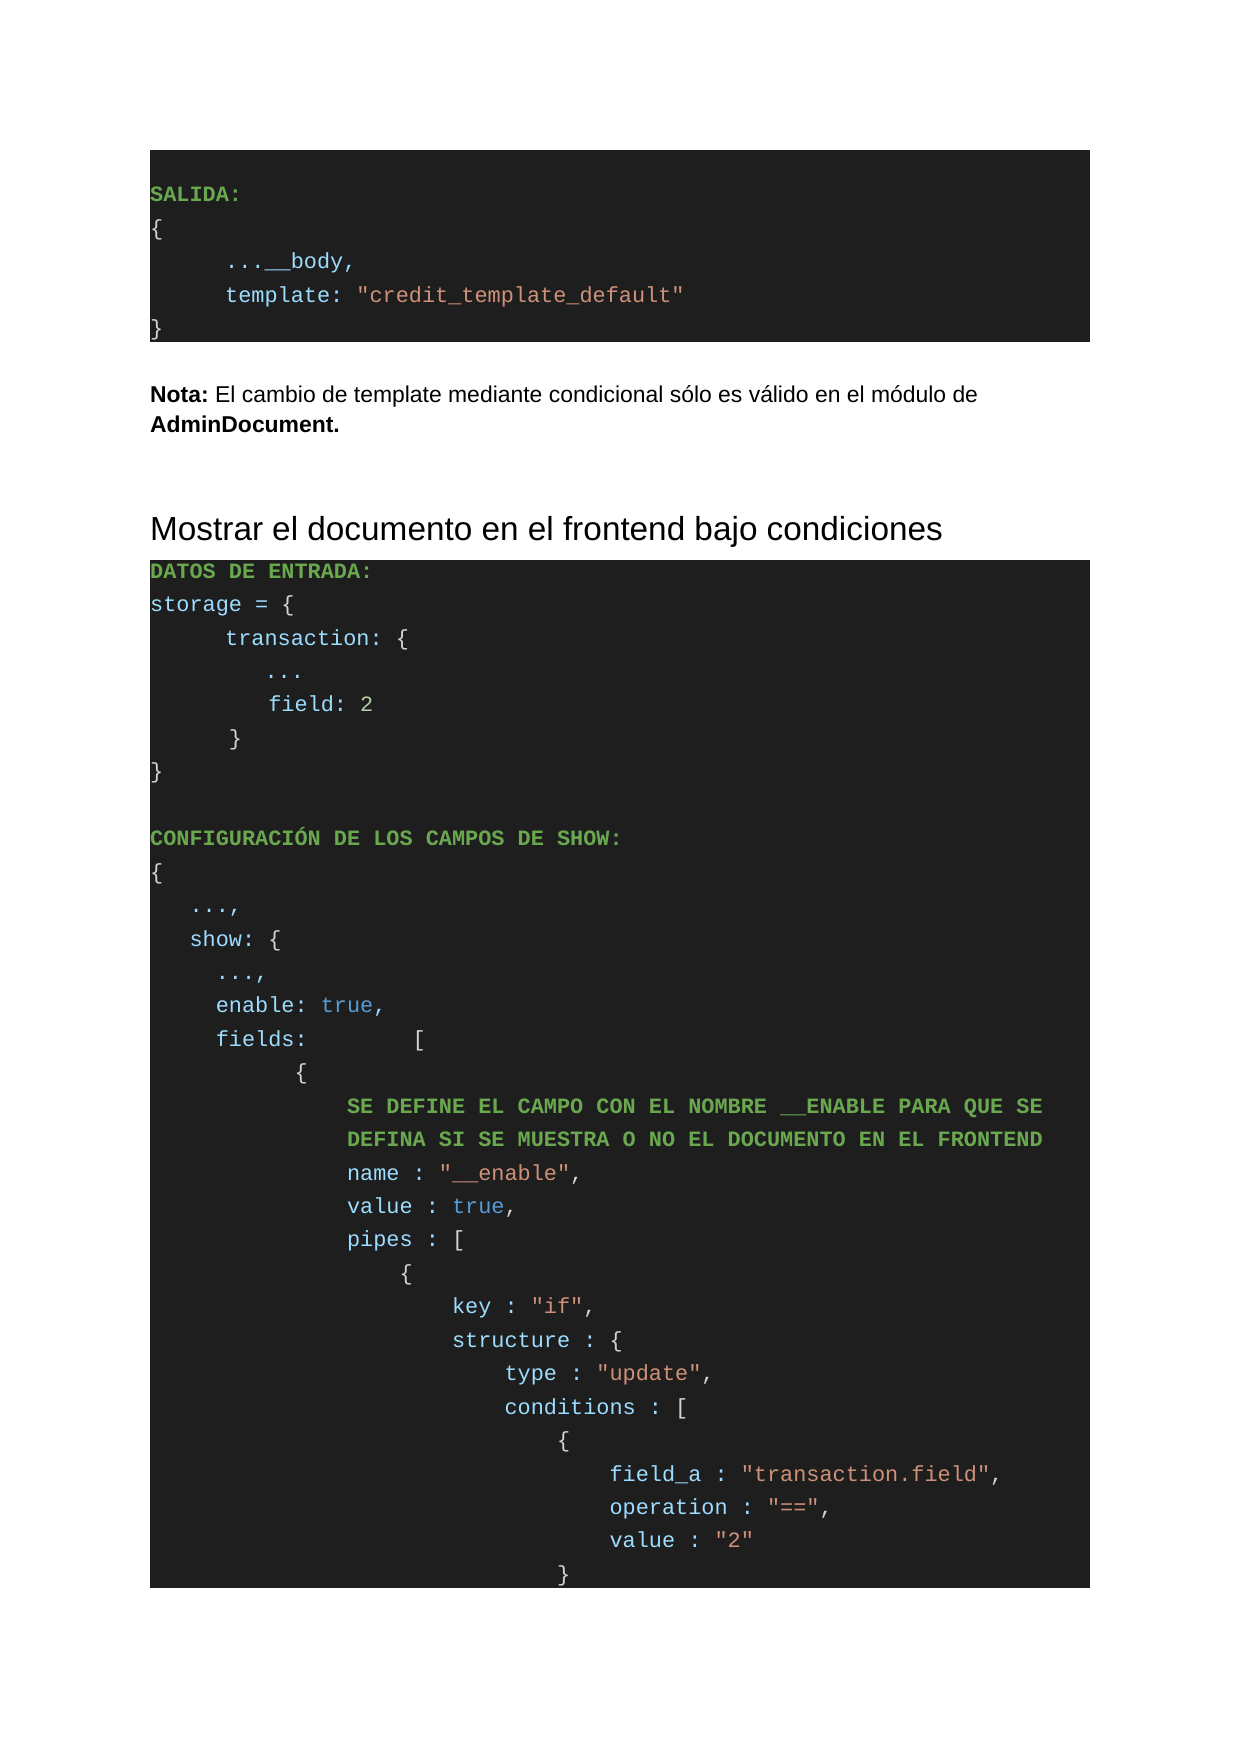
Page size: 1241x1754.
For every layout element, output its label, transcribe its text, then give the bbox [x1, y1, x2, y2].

text } [150, 317, 1090, 342]
text fields: [ [150, 1028, 1090, 1053]
text field: 2 [150, 694, 1090, 718]
text ... [150, 660, 1090, 685]
text type : "update", [150, 1362, 1090, 1387]
text value : true, [150, 1195, 1090, 1220]
text DATOS DE ENTRADA: [150, 560, 1090, 585]
text } [150, 761, 1090, 785]
text } [150, 727, 1090, 752]
subtitle Mostrar el documento en el frontend bajo condiciones [150, 509, 1090, 547]
text { [150, 1429, 1090, 1454]
text enable: true, [150, 994, 1090, 1019]
text show: { [150, 928, 1090, 952]
text DEFINA SI SE MUESTRA O NO EL DOCUMENTO EN EL FRONTEND [150, 1128, 1090, 1153]
text name : "__enable", [150, 1162, 1090, 1187]
text ..., [150, 894, 1090, 919]
text ...__body, [150, 250, 1090, 275]
text Nota: El cambio de template mediante condicional sólo es válido en el módulo de AdminDocument. [150, 381, 1090, 437]
text CONFIGURACIÓN DE LOS CAMPOS DE SHOW: [150, 827, 1090, 852]
text ..., [150, 961, 1090, 986]
text conditions : [ [150, 1396, 1090, 1421]
text operation : "==", [150, 1496, 1090, 1521]
text key : "if", [150, 1296, 1090, 1320]
text SALIDA: [150, 183, 1090, 208]
text pipes : [ [150, 1229, 1090, 1253]
text storage = { [150, 593, 1090, 618]
text { [150, 1262, 1090, 1287]
text transaction: { [150, 627, 1090, 652]
text } [150, 1563, 1090, 1588]
text { [150, 861, 1090, 886]
text { [150, 1061, 1090, 1086]
text { [150, 217, 1090, 242]
text template: "credit_template_default" [150, 284, 1090, 308]
text SE DEFINE EL CAMPO CON EL NOMBRE __ENABLE PARA QUE SE [150, 1095, 1090, 1120]
text value : "2" [150, 1529, 1090, 1554]
text structure : { [150, 1329, 1090, 1354]
text field_a : "transaction.field", [150, 1463, 1090, 1487]
